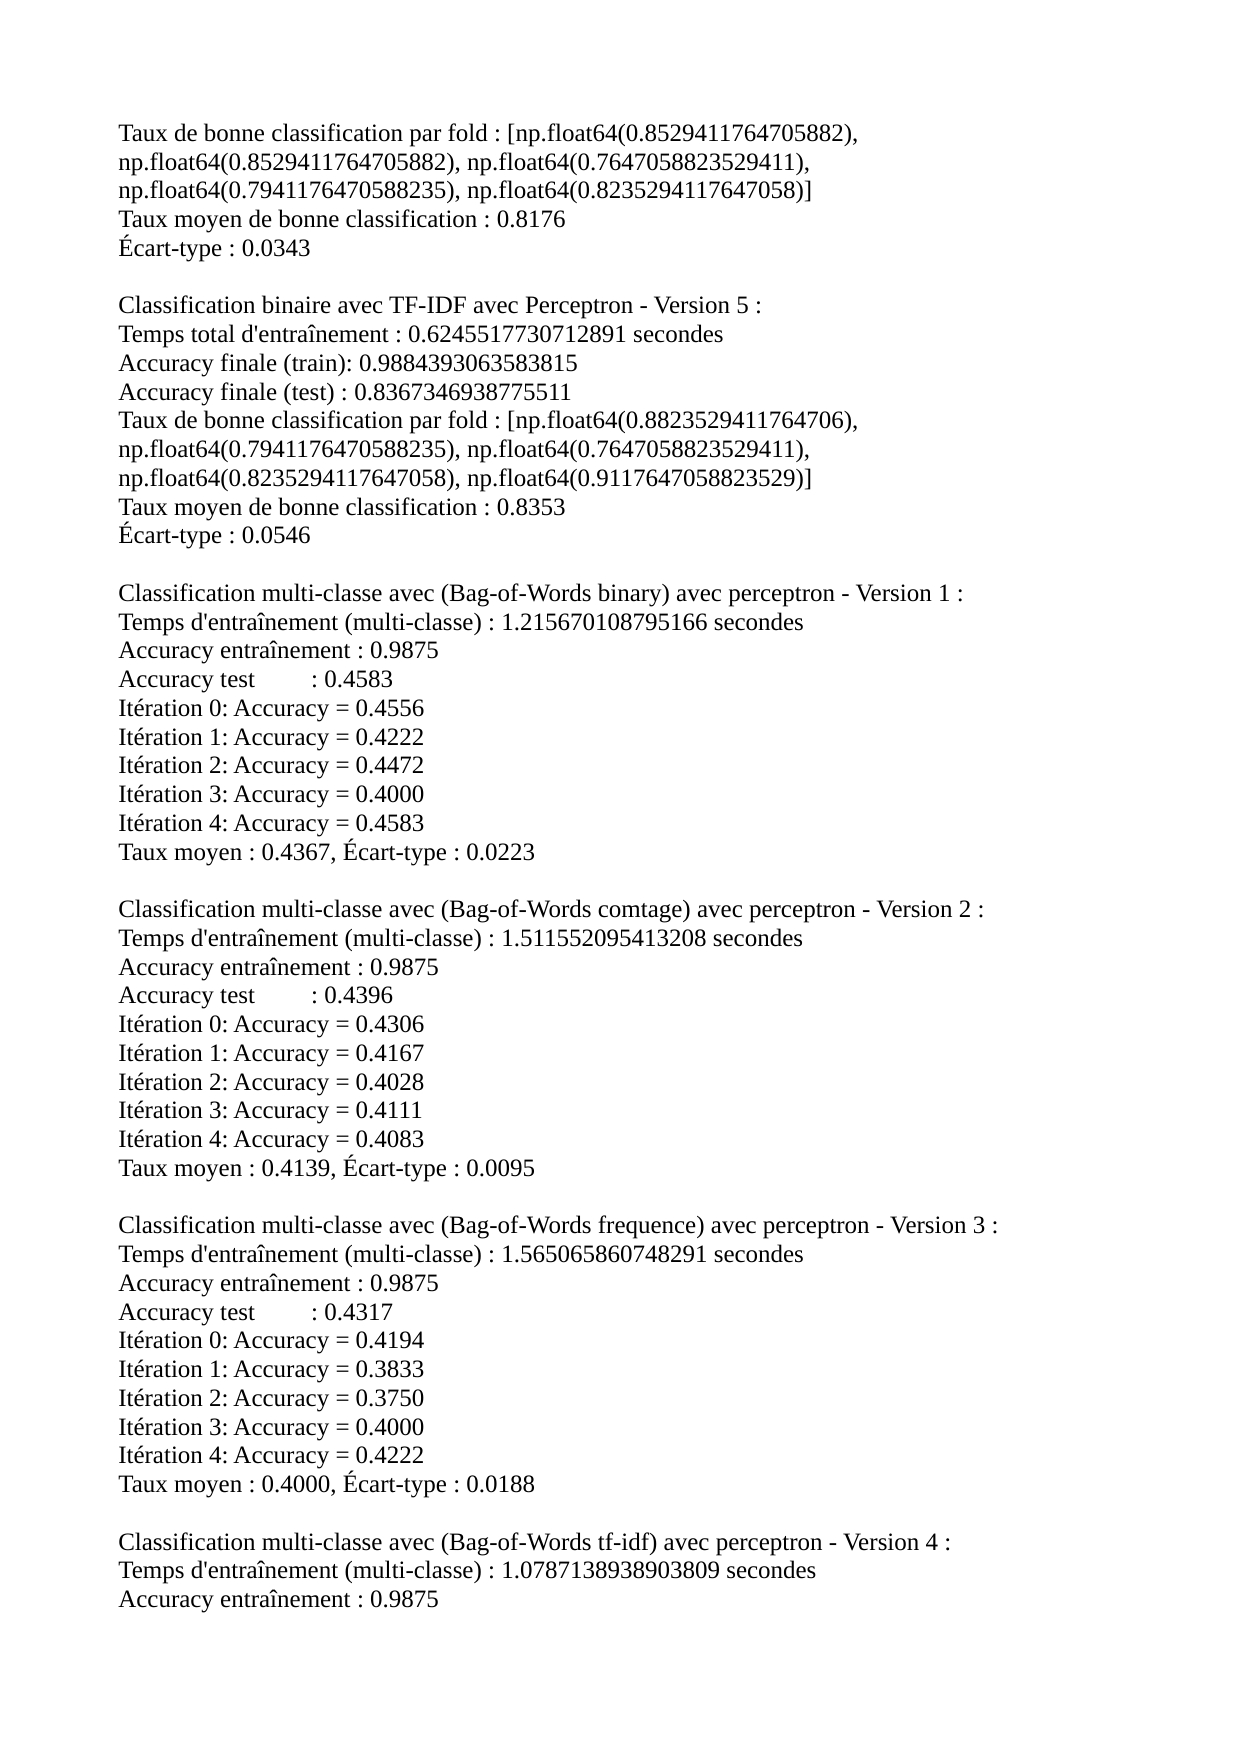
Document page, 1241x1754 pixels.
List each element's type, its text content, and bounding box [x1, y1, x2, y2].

text Accuracy entraînement : 0.9875 [118, 1268, 1122, 1297]
text Accuracy finale (test) : 0.8367346938775511 [118, 377, 1122, 406]
text Itération 2: Accuracy = 0.4028 [118, 1067, 1122, 1096]
text Taux moyen de bonne classification : 0.8176 [118, 204, 1122, 233]
text Itération 1: Accuracy = 0.4222 [118, 722, 1122, 751]
text Classification binaire avec TF-IDF avec Perceptron - Version 5 : [118, 291, 1122, 319]
text Itération 4: Accuracy = 0.4583 [118, 808, 1122, 837]
text Itération 3: Accuracy = 0.4111 [118, 1096, 1122, 1124]
text Itération 2: Accuracy = 0.3750 [118, 1383, 1122, 1412]
text Classification multi-classe avec (Bag-of-Words tf-idf) avec perceptron - Version 4 : [118, 1527, 1122, 1556]
text Temps d'entraînement (multi-classe) : 1.511552095413208 secondes [118, 923, 1122, 952]
text Itération 1: Accuracy = 0.3833 [118, 1354, 1122, 1383]
text Taux moyen : 0.4367, Écart-type : 0.0223 [118, 837, 1122, 866]
text Taux moyen : 0.4139, Écart-type : 0.0095 [118, 1153, 1122, 1182]
text Accuracy test : 0.4317 [118, 1297, 1122, 1326]
text Itération 4: Accuracy = 0.4083 [118, 1124, 1122, 1153]
text Classification multi-classe avec (Bag-of-Words binary) avec perceptron - Version 1 : [118, 578, 1122, 607]
text Itération 1: Accuracy = 0.4167 [118, 1038, 1122, 1067]
text Accuracy test : 0.4396 [118, 981, 1122, 1009]
text Écart-type : 0.0343 [118, 233, 1122, 262]
text Temps d'entraînement (multi-classe) : 1.565065860748291 secondes [118, 1239, 1122, 1268]
text Écart-type : 0.0546 [118, 521, 1122, 549]
text Itération 0: Accuracy = 0.4556 [118, 693, 1122, 722]
text Temps d'entraînement (multi-classe) : 1.0787138938903809 secondes [118, 1556, 1122, 1584]
text Accuracy entraînement : 0.9875 [118, 952, 1122, 981]
text Itération 3: Accuracy = 0.4000 [118, 779, 1122, 808]
text Accuracy entraînement : 0.9875 [118, 636, 1122, 664]
text Accuracy entraînement : 0.9875 [118, 1584, 1122, 1613]
text Temps d'entraînement (multi-classe) : 1.215670108795166 secondes [118, 607, 1122, 636]
text Accuracy test : 0.4583 [118, 664, 1122, 693]
text Classification multi-classe avec (Bag-of-Words comtage) avec perceptron - Version 2 : [118, 894, 1122, 923]
text Classification multi-classe avec (Bag-of-Words frequence) avec perceptron - Version 3 : [118, 1211, 1122, 1239]
text Taux de bonne classification par fold : [np.float64(0.8529411764705882), np.float64(0.8529411764705882), np.float64(0.7647058823529411), np.float64(0.7941176470588235), np.float64(0.8235294117647058)] [118, 118, 1122, 204]
text Accuracy finale (train): 0.9884393063583815 [118, 348, 1122, 377]
text Itération 2: Accuracy = 0.4472 [118, 751, 1122, 779]
text Taux de bonne classification par fold : [np.float64(0.8823529411764706), np.float64(0.7941176470588235), np.float64(0.7647058823529411), np.float64(0.8235294117647058), np.float64(0.9117647058823529)] [118, 406, 1122, 492]
text Itération 0: Accuracy = 0.4306 [118, 1009, 1122, 1038]
text Itération 3: Accuracy = 0.4000 [118, 1412, 1122, 1441]
text Taux moyen : 0.4000, Écart-type : 0.0188 [118, 1469, 1122, 1498]
text Itération 0: Accuracy = 0.4194 [118, 1326, 1122, 1354]
text Temps total d'entraînement : 0.6245517730712891 secondes [118, 319, 1122, 348]
text Itération 4: Accuracy = 0.4222 [118, 1441, 1122, 1469]
text Taux moyen de bonne classification : 0.8353 [118, 492, 1122, 521]
